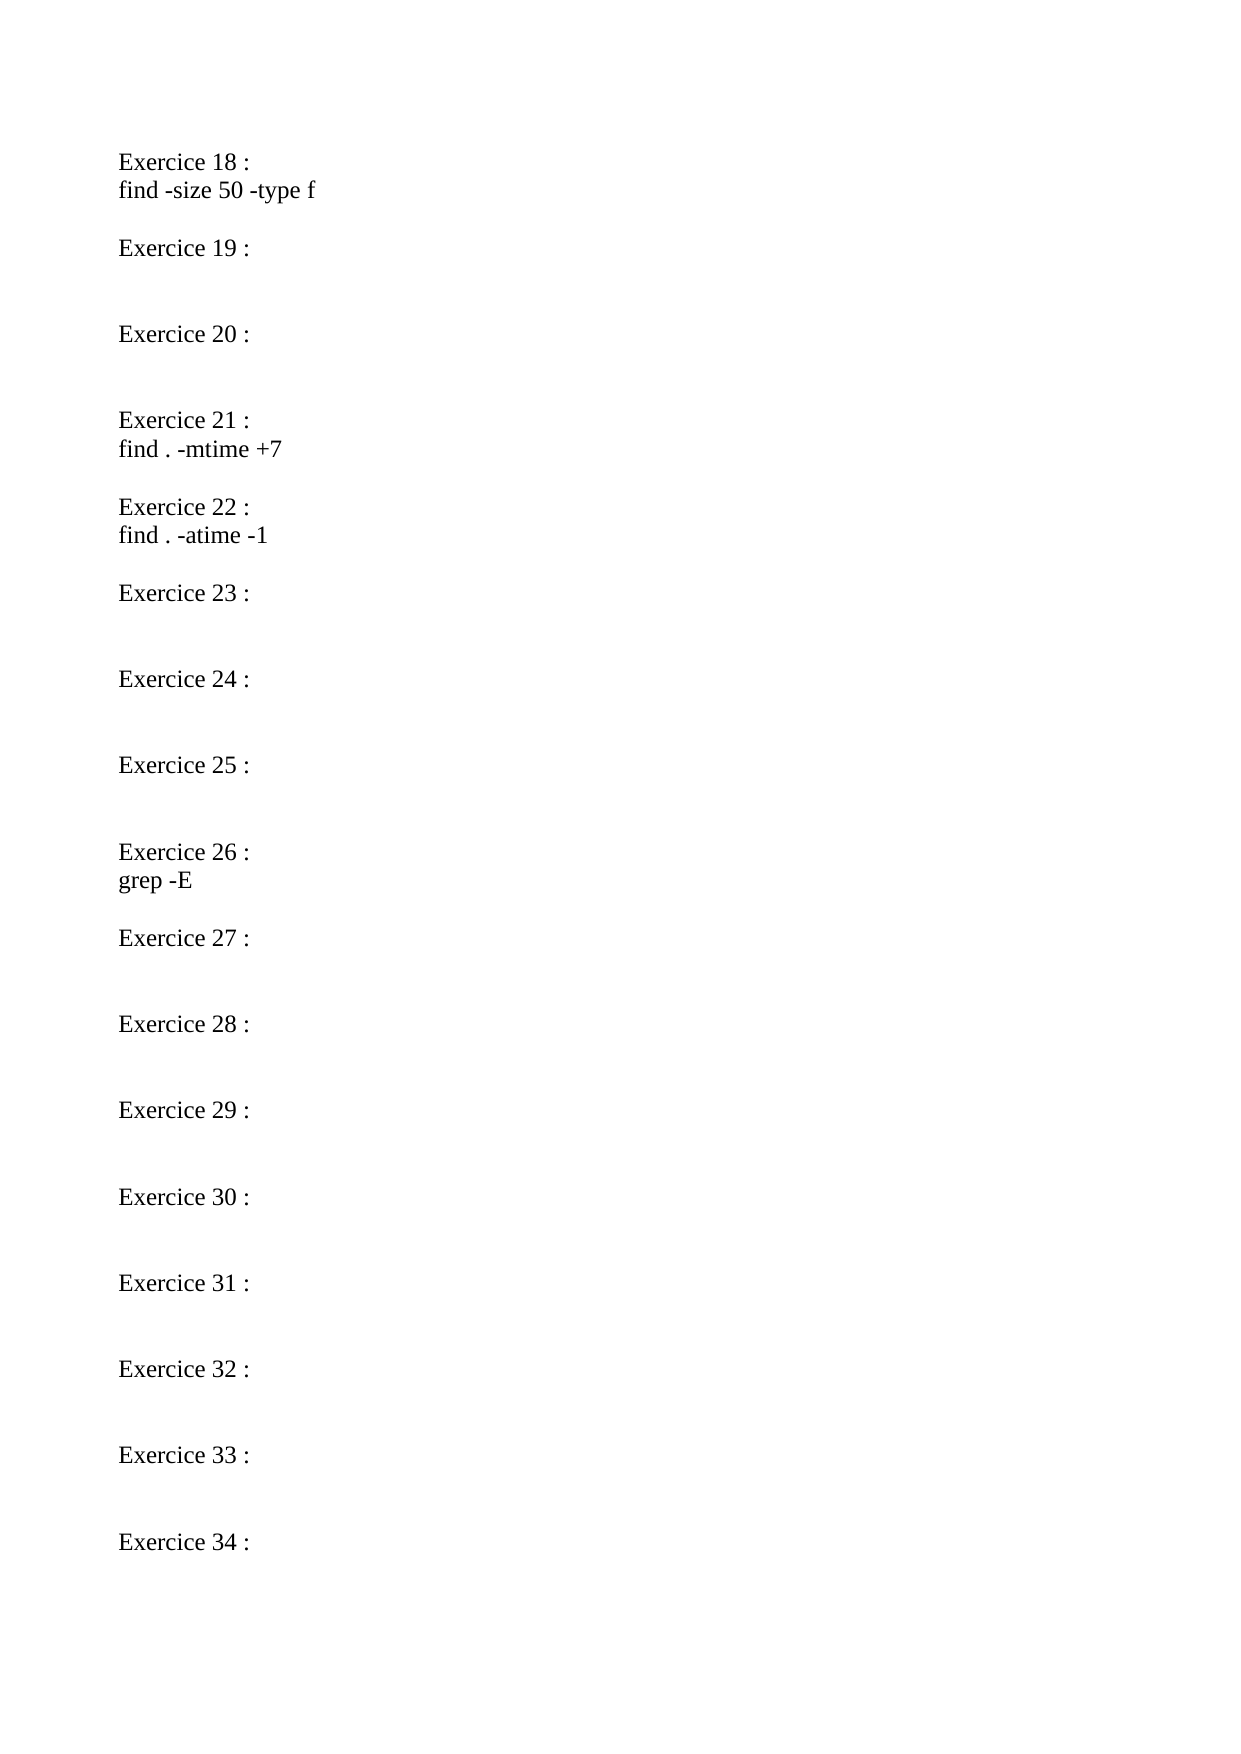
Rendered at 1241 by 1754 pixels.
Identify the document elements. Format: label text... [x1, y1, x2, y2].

text Exercice 23 : [118, 578, 1122, 607]
text Exercice 31 : [118, 1268, 1122, 1297]
text Exercice 33 : [118, 1441, 1122, 1469]
text Exercice 29 : [118, 1096, 1122, 1124]
text Exercice 25 : [118, 751, 1122, 779]
text Exercice 26 : [118, 837, 1122, 866]
text Exercice 21 : [118, 406, 1122, 434]
text Exercice 27 : [118, 923, 1122, 952]
text Exercice 24 : [118, 664, 1122, 693]
text Exercice 32 : [118, 1354, 1122, 1383]
text find -size 50 -type f [118, 176, 1122, 204]
text Exercice 19 : [118, 233, 1122, 262]
text Exercice 34 : [118, 1527, 1122, 1556]
text Exercice 30 : [118, 1182, 1122, 1211]
text Exercice 28 : [118, 1009, 1122, 1038]
text Exercice 18 : [118, 147, 1122, 176]
text Exercice 20 : [118, 319, 1122, 348]
text grep -E [118, 866, 1122, 894]
text find . -mtime +7 [118, 434, 1122, 463]
text find . -atime -1 [118, 521, 1122, 549]
text Exercice 22 : [118, 492, 1122, 521]
